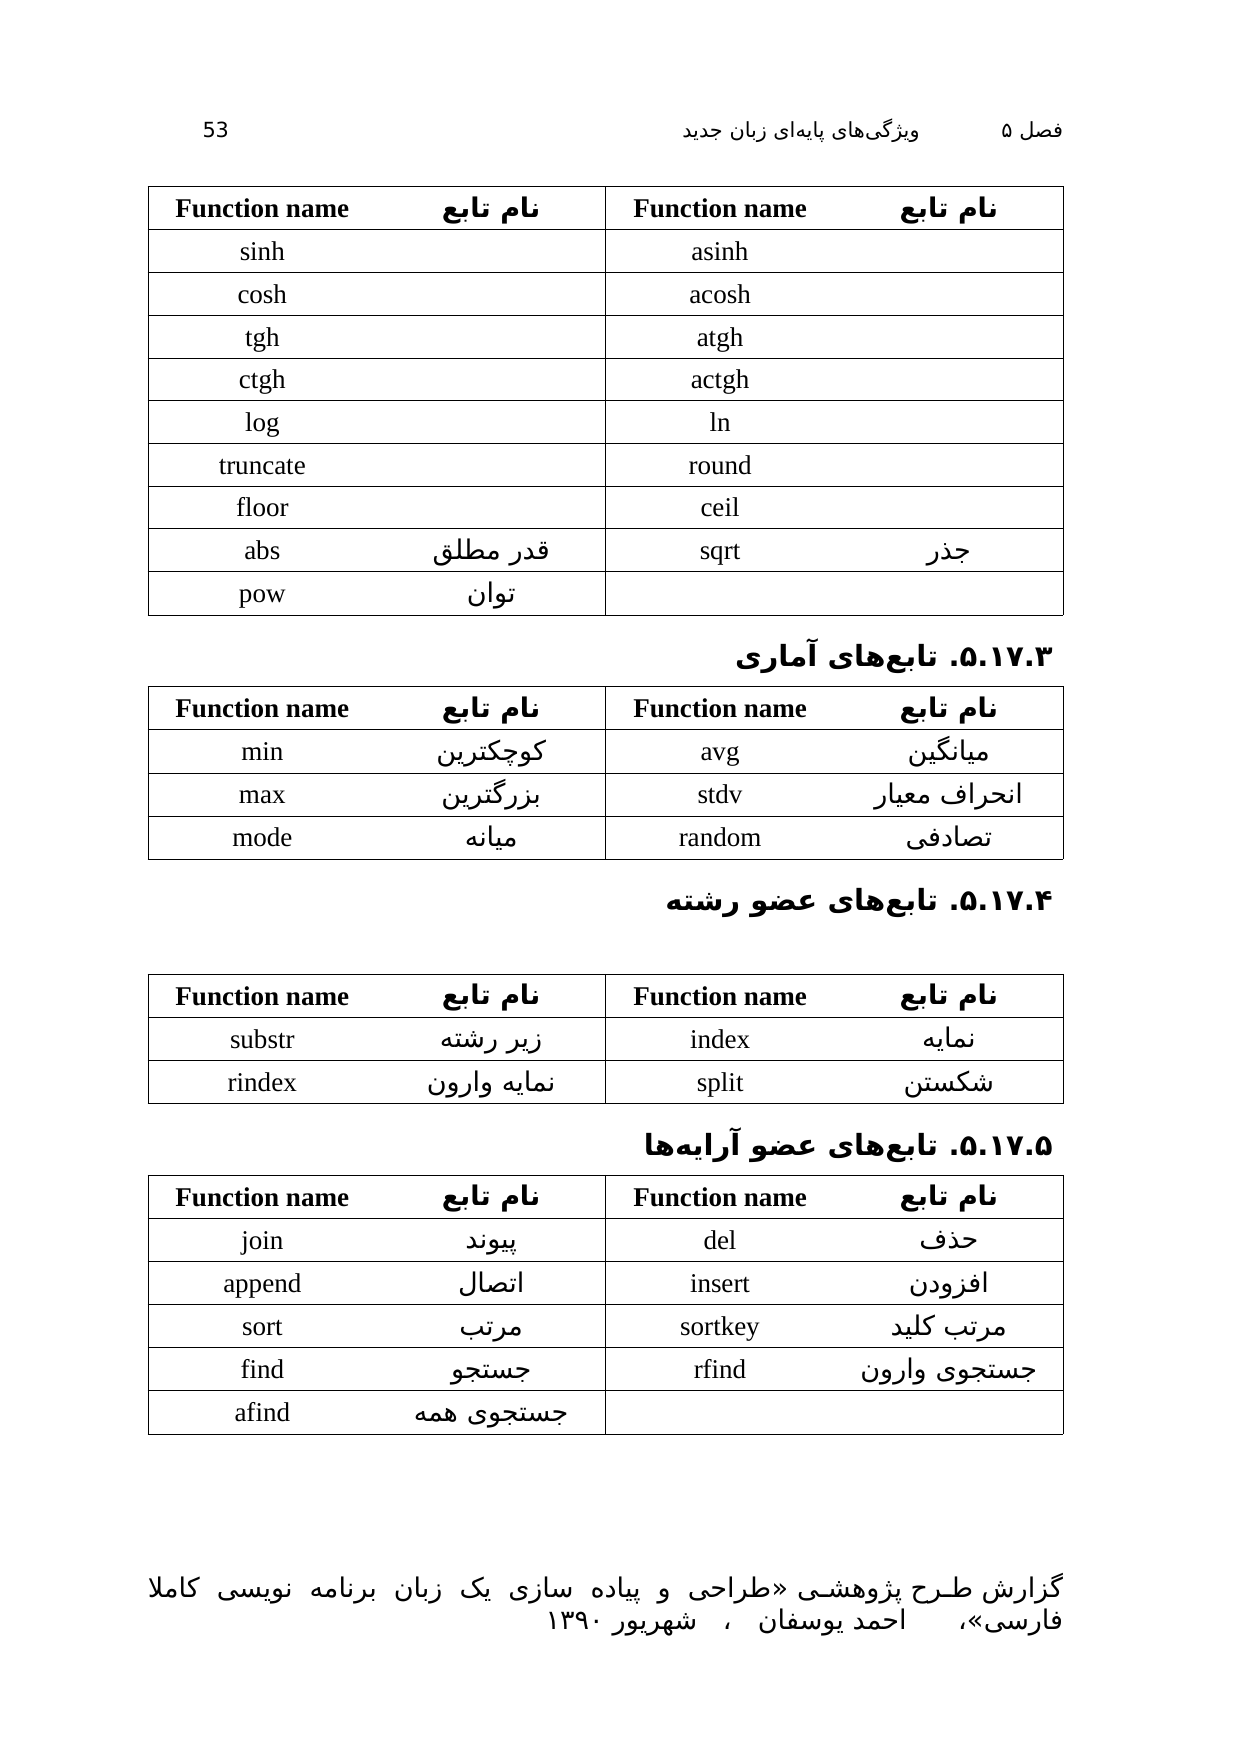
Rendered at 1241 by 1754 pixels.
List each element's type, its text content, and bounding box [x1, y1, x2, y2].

table_cell [377, 316, 605, 357]
table_cell [377, 359, 605, 400]
table_header Function name [149, 187, 377, 229]
table_cell atgh [606, 316, 834, 357]
table_cell [834, 444, 1063, 486]
table_header Function name [149, 1176, 377, 1218]
table_cell میانگین [834, 730, 1063, 772]
table_cell افزودن [834, 1262, 1063, 1304]
table_cell pow [149, 572, 377, 614]
table_cell stdv [606, 774, 834, 816]
table_cell mode [149, 817, 377, 859]
subtitle تابع‌های آماری [148, 640, 1063, 674]
table_header Function name [606, 1176, 834, 1218]
table_header نام تابع [377, 975, 605, 1017]
table_cell insert [606, 1262, 834, 1304]
table_cell قدر مطلق [377, 529, 605, 571]
table_cell abs [149, 529, 377, 571]
table_cell [834, 359, 1063, 400]
table_cell ln [606, 401, 834, 443]
table_cell sqrt [606, 529, 834, 571]
table_header نام تابع [834, 687, 1063, 729]
table_cell index [606, 1018, 834, 1060]
table_cell [834, 230, 1063, 272]
table_cell حذف [834, 1219, 1063, 1261]
table_cell asinh [606, 230, 834, 272]
table_cell [834, 1391, 1063, 1433]
table_cell sortkey [606, 1305, 834, 1347]
table_cell مرتب [377, 1305, 605, 1347]
table_cell max [149, 774, 377, 816]
table_header نام تابع [834, 975, 1063, 1017]
table_cell [377, 401, 605, 443]
table_cell جستجوی وارون [834, 1348, 1063, 1390]
table_cell زیر رشته [377, 1018, 605, 1060]
table_cell join [149, 1219, 377, 1261]
table_cell نمایه [834, 1018, 1063, 1060]
table_cell sinh [149, 230, 377, 272]
table_cell [834, 273, 1063, 315]
table_cell log [149, 401, 377, 443]
table_cell توان [377, 572, 605, 614]
table_cell truncate [149, 444, 377, 486]
table_cell rindex [149, 1061, 377, 1103]
table_cell substr [149, 1018, 377, 1060]
table_cell afind [149, 1391, 377, 1433]
table_cell append [149, 1262, 377, 1304]
table_header Function name [149, 687, 377, 729]
table_cell del [606, 1219, 834, 1261]
table_cell نمایه وارون [377, 1061, 605, 1103]
table_cell میانه [377, 817, 605, 859]
table_cell ceil [606, 487, 834, 528]
table_cell actgh [606, 359, 834, 400]
table_cell [377, 273, 605, 315]
table_cell انحراف معیار [834, 774, 1063, 816]
table_header نام تابع [377, 687, 605, 729]
table_cell find [149, 1348, 377, 1390]
table_cell تصادفی [834, 817, 1063, 859]
table_cell شکستن [834, 1061, 1063, 1103]
table_cell جستجو [377, 1348, 605, 1390]
table_cell split [606, 1061, 834, 1103]
table_header نام تابع [377, 1176, 605, 1218]
table_cell بزرگترین [377, 774, 605, 816]
table_cell [606, 572, 834, 614]
table_header نام تابع [834, 187, 1063, 229]
table_cell cosh [149, 273, 377, 315]
table_header نام تابع [834, 1176, 1063, 1218]
table_cell floor [149, 487, 377, 528]
table_cell [834, 401, 1063, 443]
subtitle تابع‌های عضو آرایه‌ها [148, 1128, 1063, 1162]
table_cell [834, 316, 1063, 357]
table_header Function name [606, 687, 834, 729]
table_header Function name [606, 187, 834, 229]
table_cell اتصال [377, 1262, 605, 1304]
table_header Function name [149, 975, 377, 1017]
table_cell round [606, 444, 834, 486]
table_cell acosh [606, 273, 834, 315]
table_cell tgh [149, 316, 377, 357]
table_cell کوچکترین [377, 730, 605, 772]
subtitle تابع‌های عضو رشته [148, 884, 1063, 918]
table_cell مرتب کلید [834, 1305, 1063, 1347]
table_cell min [149, 730, 377, 772]
table_cell sort [149, 1305, 377, 1347]
table_cell random [606, 817, 834, 859]
table_cell پیوند [377, 1219, 605, 1261]
table_cell [377, 230, 605, 272]
table_cell جستجوی همه [377, 1391, 605, 1433]
table_cell [377, 487, 605, 528]
table_cell [377, 444, 605, 486]
table_cell [606, 1391, 834, 1433]
table_cell avg [606, 730, 834, 772]
table_cell ctgh [149, 359, 377, 400]
table_cell جذر [834, 529, 1063, 571]
table_cell [834, 572, 1063, 614]
table_cell [834, 487, 1063, 528]
table_header Function name [606, 975, 834, 1017]
table_cell rfind [606, 1348, 834, 1390]
table_header نام تابع [377, 187, 605, 229]
